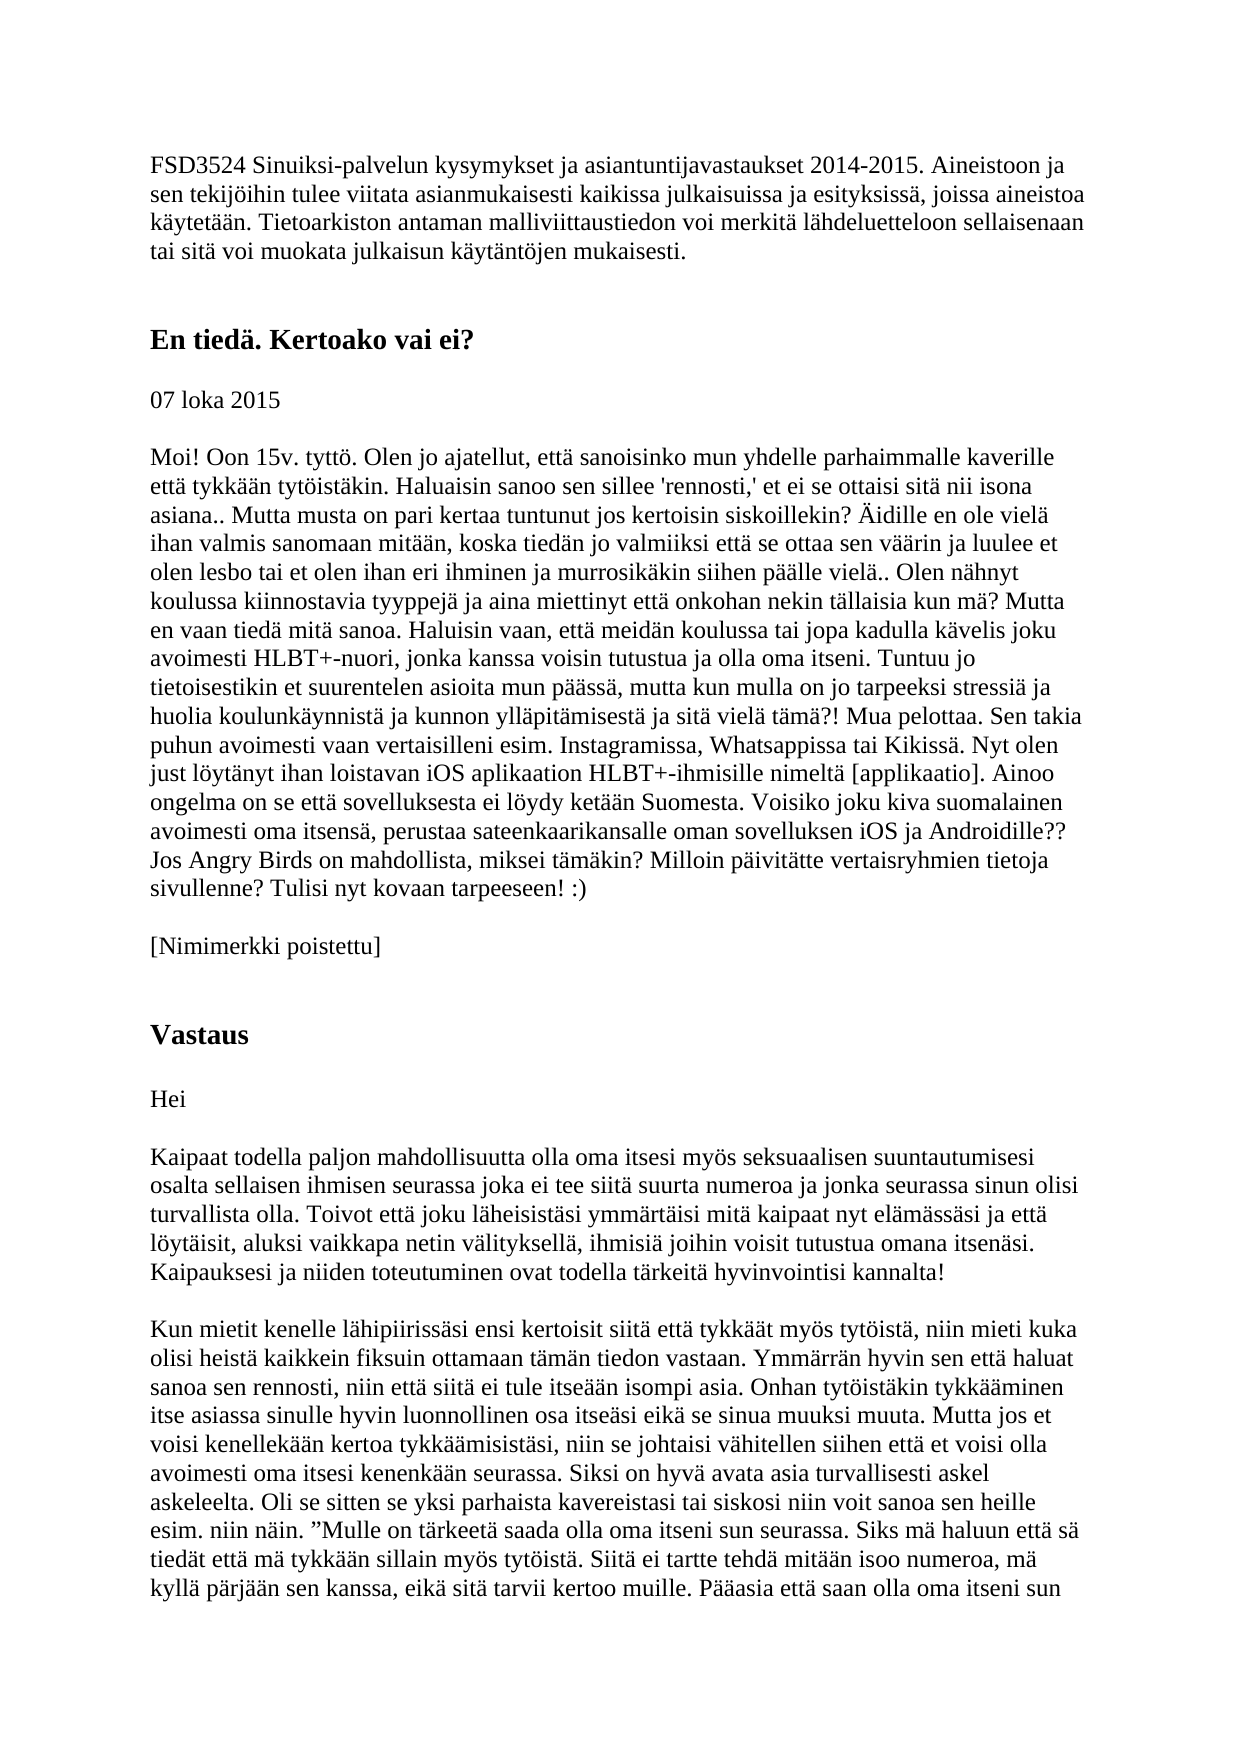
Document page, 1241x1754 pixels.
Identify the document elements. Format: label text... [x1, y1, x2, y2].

text [Nimimerkki poistettu] [150, 931, 1090, 960]
text Kaipaat todella paljon mahdollisuutta olla oma itsesi myös seksuaalisen suuntautumisesi osalta sellaisen ihmisen seurassa joka ei tee siitä suurta numeroa ja jonka seurassa sinun olisi turvallista olla. Toivot että joku läheisistäsi ymmärtäisi mitä kaipaat nyt elämässäsi ja että löytäisit, aluksi vaikkapa netin välityksellä, ihmisiä joihin voisit tutustua omana itsenäsi. Kaipauksesi ja niiden toteutuminen ovat todella tärkeitä hyvinvointisi kannalta! Kun mietit kenelle lähipiirissäsi ensi kertoisit siitä että tykkäät myös tytöistä, niin mieti kuka olisi heistä kaikkein fiksuin ottamaan tämän tiedon vastaan. Ymmärrän hyvin sen että haluat sanoa sen rennosti, niin että siitä ei tule itseään isompi asia. Onhan tytöistäkin tykkääminen itse asiassa sinulle hyvin luonnollinen osa itseäsi eikä se sinua muuksi muuta. Mutta jos et voisi kenellekään kertoa tykkäämisistäsi, niin se johtaisi vähitellen siihen että et voisi olla avoimesti oma itsesi kenenkään seurassa. Siksi on hyvä avata asia turvallisesti askel askeleelta. Oli se sitten se yksi parhaista kavereistasi tai siskosi niin voit sanoa sen heille esim. niin näin. ”Mulle on tärkeetä saada olla oma itseni sun seurassa. Siks mä haluun että sä tiedät että mä tykkään sillain myös tytöistä. Siitä ei tartte tehdä mitään isoo numeroa, mä kyllä pärjään sen kanssa, eikä sitä tarvii kertoo muille. Pääasia että saan olla oma itseni sun [150, 1113, 1090, 1602]
text 07 loka 2015 [150, 385, 1090, 413]
text En tiedä. Kertoako vai ei? [150, 322, 1090, 356]
text Moi! Oon 15v. tyttö. Olen jo ajatellut, että sanoisinko mun yhdelle parhaimmalle kaverille että tykkään tytöistäkin. Haluaisin sanoo sen sillee 'rennosti,' et ei se ottaisi sitä nii isona asiana.. Mutta musta on pari kertaa tuntunut jos kertoisin siskoillekin? Äidille en ole vielä ihan valmis sanomaan mitään, koska tiedän jo valmiiksi että se ottaa sen väärin ja luulee et olen lesbo tai et olen ihan eri ihminen ja murrosikäkin siihen päälle vielä.. Olen nähnyt koulussa kiinnostavia tyyppejä ja aina miettinyt että onkohan nekin tällaisia kun mä? Mutta en vaan tiedä mitä sanoa. Haluisin vaan, että meidän koulussa tai jopa kadulla kävelis joku avoimesti HLBT+-nuori, jonka kanssa voisin tutustua ja olla oma itseni. Tuntuu jo tietoisestikin et suurentelen asioita mun päässä, mutta kun mulla on jo tarpeeksi stressiä ja huolia koulunkäynnistä ja kunnon ylläpitämisestä ja sitä vielä tämä?! Mua pelottaa. Sen takia puhun avoimesti vaan vertaisilleni esim. Instagramissa, Whatsappissa tai Kikissä. Nyt olen just löytänyt ihan loistavan iOS aplikaation HLBT+-ihmisille nimeltä [applikaatio]. Ainoo ongelma on se että sovelluksesta ei löydy ketään Suomesta. Voisiko joku kiva suomalainen avoimesti oma itsensä, perustaa sateenkaarikansalle oman sovelluksen iOS ja Androidille?? Jos Angry Birds on mahdollista, miksei tämäkin? Milloin päivitätte vertaisryhmien tietoja sivullenne? Tulisi nyt kovaan tarpeeseen! :) [150, 442, 1090, 902]
text Hei [150, 1084, 1090, 1113]
text FSD3524 Sinuiksi-palvelun kysymykset ja asiantuntijavastaukset 2014-2015. Aineistoon ja sen tekijöihin tulee viitata asianmukaisesti kaikissa julkaisuissa ja esityksissä, joissa aineistoa käytetään. Tietoarkiston antaman malliviittaustiedon voi merkitä lähdeluetteloon sellaisenaan tai sitä voi muokata julkaisun käytäntöjen mukaisesti. [150, 150, 1090, 265]
text Vastaus [150, 1017, 1090, 1051]
